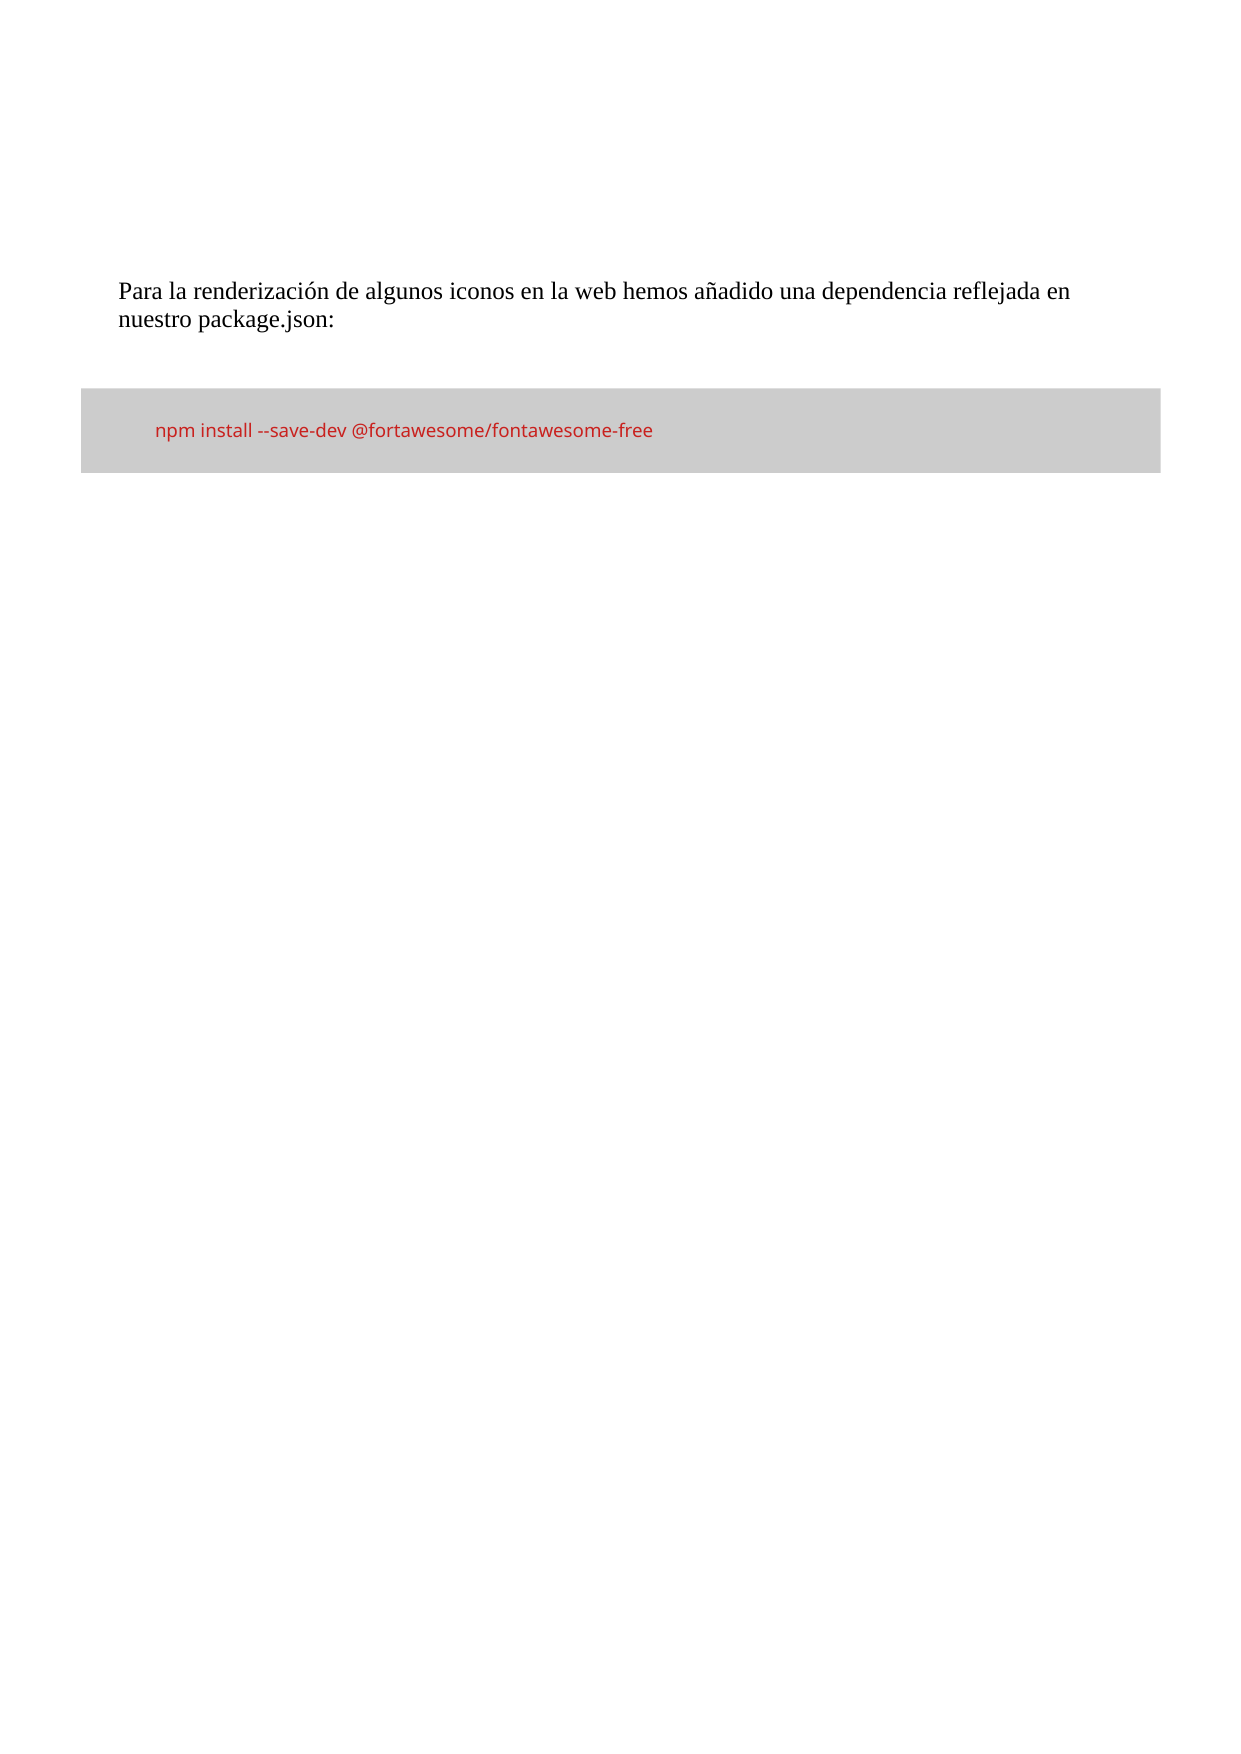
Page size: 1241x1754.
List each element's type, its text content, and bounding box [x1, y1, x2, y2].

text Para la renderización de algunos iconos en la web hemos añadido una dependencia reflejada en nuestro package.json: [118, 276, 1122, 333]
